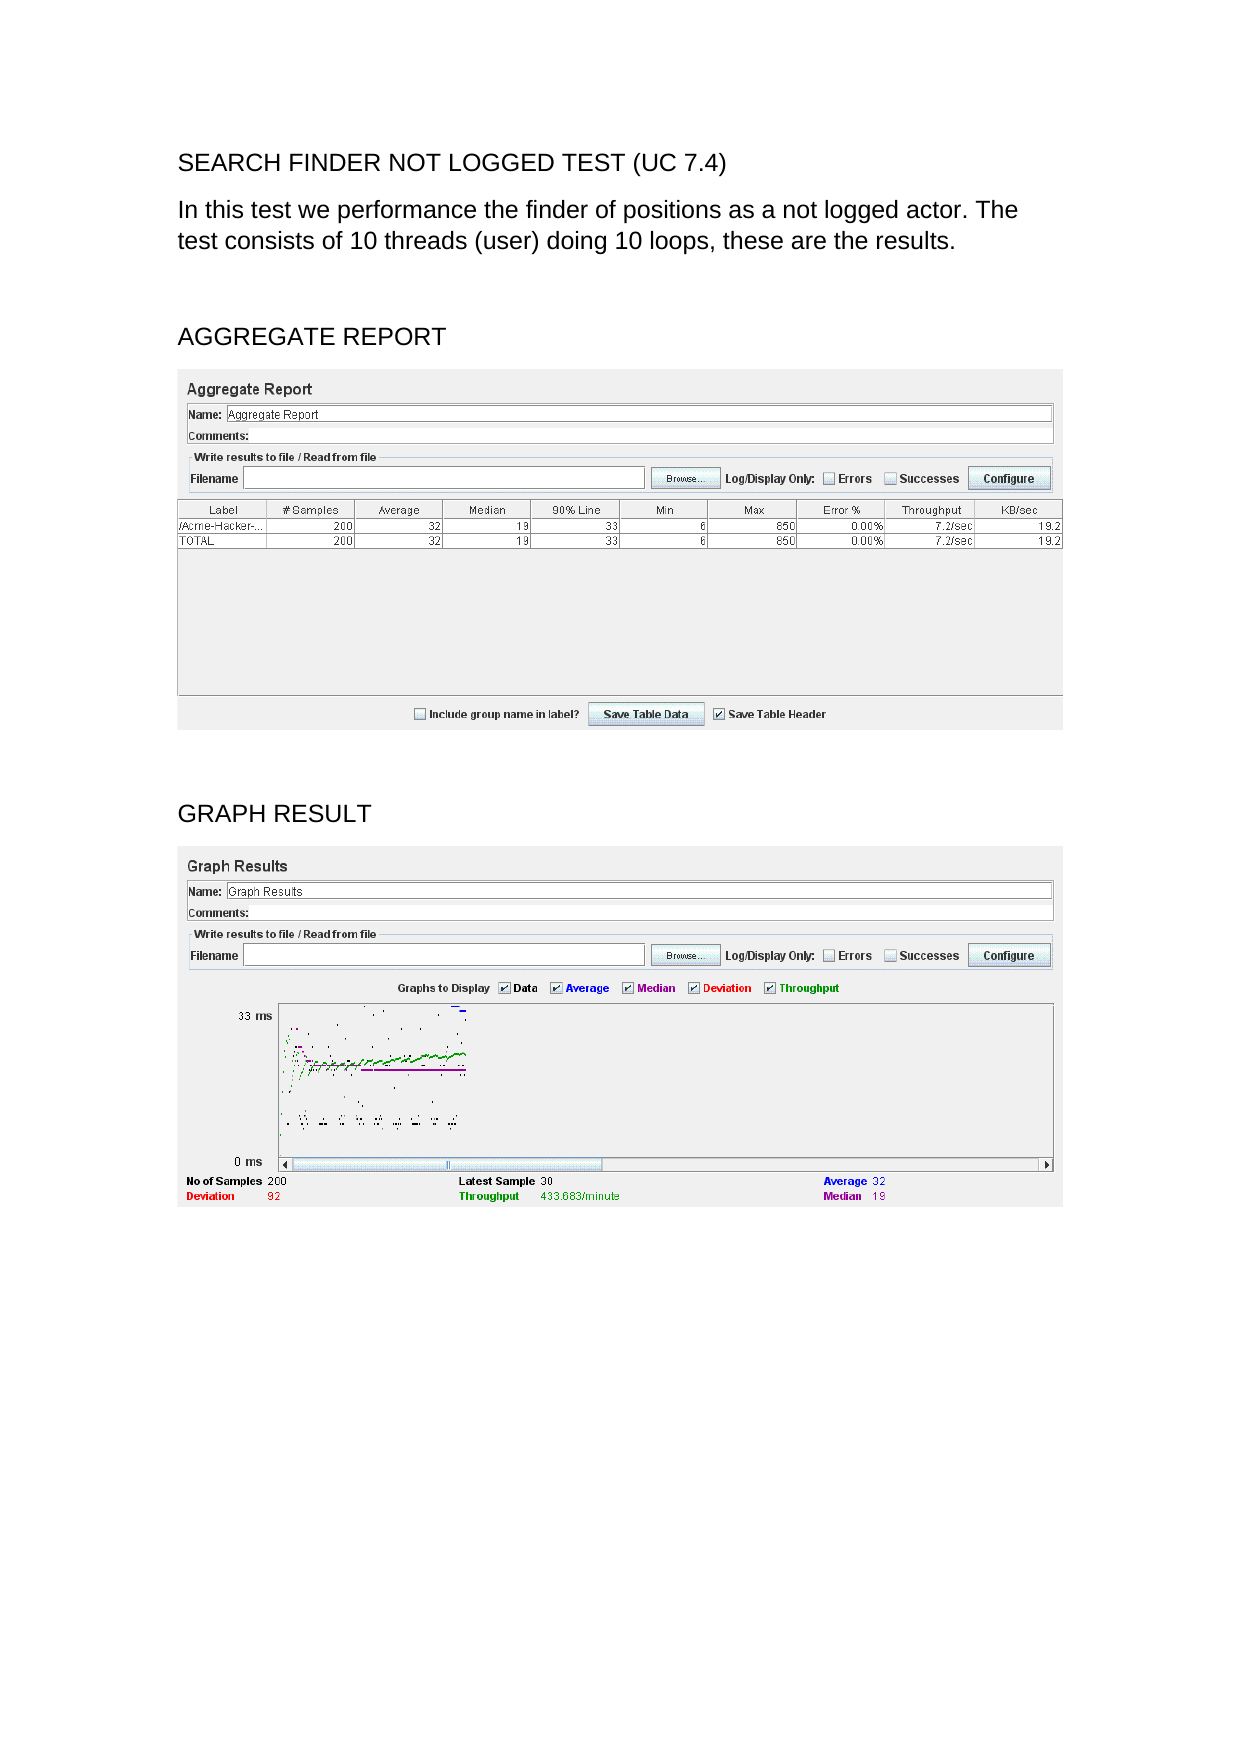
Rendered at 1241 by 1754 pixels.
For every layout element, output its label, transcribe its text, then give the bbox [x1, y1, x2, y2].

picture [177, 846, 1063, 1207]
text GRAPH RESULT [177, 799, 1063, 828]
text SEARCH FINDER NOT LOGGED TEST (UC 7.4) [177, 148, 1063, 176]
picture [177, 369, 1063, 730]
text AGGREGATE REPORT [177, 322, 1063, 351]
text In this test we performance the finder of positions as a not logged actor. The test consists of 10 threads (user) doing 10 loops, these are the results. [177, 195, 1063, 255]
